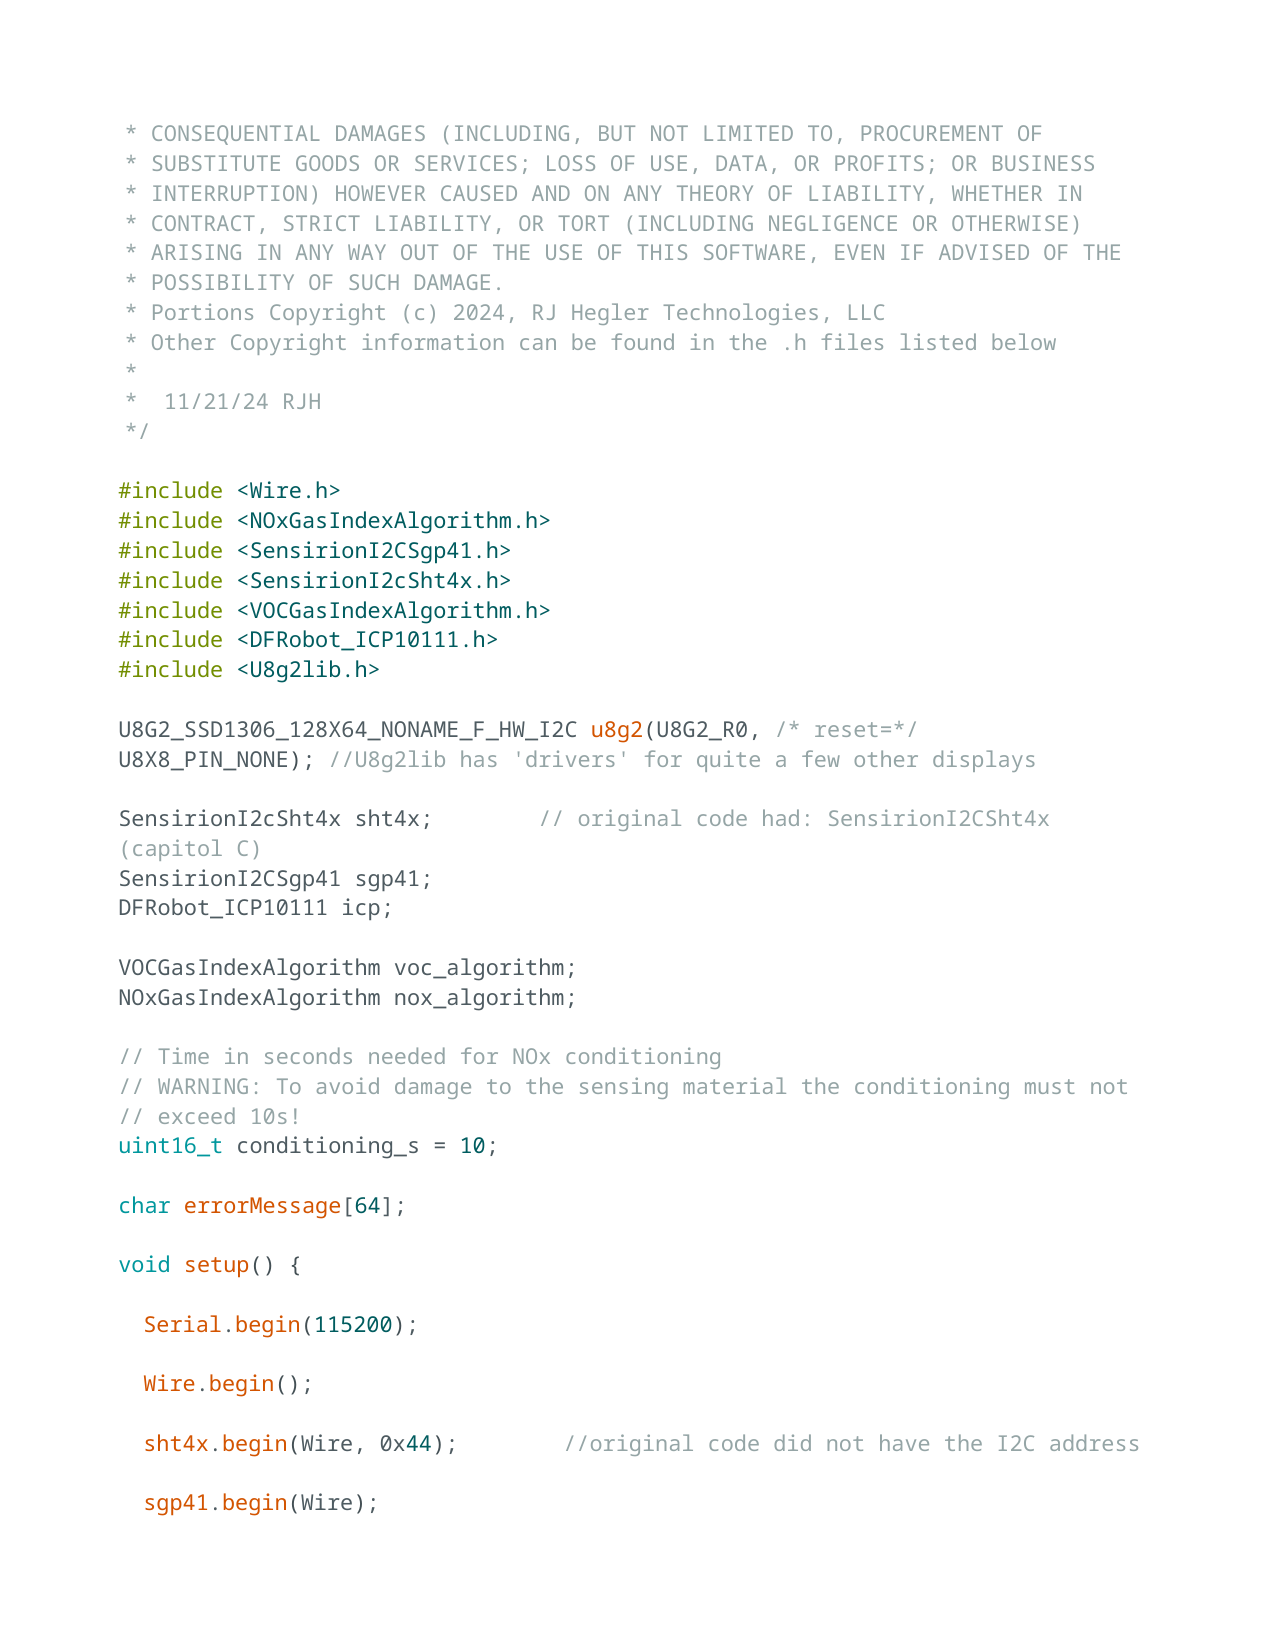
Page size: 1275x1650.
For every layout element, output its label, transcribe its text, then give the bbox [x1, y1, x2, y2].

text #include <VOCGasIndexAlgorithm.h> [118, 595, 1157, 624]
text Serial.begin(115200); [118, 1309, 1157, 1339]
text #include <DFRobot_ICP10111.h> [118, 624, 1157, 654]
text * [118, 356, 1157, 386]
text * CONTRACT, STRICT LIABILITY, OR TORT (INCLUDING NEGLIGENCE OR OTHERWISE) [118, 207, 1157, 237]
text sgp41.begin(Wire); [118, 1487, 1157, 1517]
text #include <U8g2lib.h> [118, 654, 1157, 684]
text * ARISING IN ANY WAY OUT OF THE USE OF THIS SOFTWARE, EVEN IF ADVISED OF THE [118, 237, 1157, 267]
text * Other Copyright information can be found in the .h files listed below [118, 327, 1157, 356]
text // exceed 10s! [118, 1101, 1157, 1131]
text U8G2_SSD1306_128X64_NONAME_F_HW_I2C u8g2(U8G2_R0, /* reset=*/ U8X8_PIN_NONE); //U8g2lib has 'drivers' for quite a few other displays [118, 714, 1157, 773]
text // Time in seconds needed for NOx conditioning [118, 1041, 1157, 1071]
text sht4x.begin(Wire, 0x44); //original code did not have the I2C address [118, 1428, 1157, 1458]
text */ [118, 416, 1157, 446]
text // WARNING: To avoid damage to the sensing material the conditioning must not [118, 1071, 1157, 1101]
text char errorMessage[64]; [118, 1190, 1157, 1220]
text void setup() { [118, 1249, 1157, 1279]
text * Portions Copyright (c) 2024, RJ Hegler Technologies, LLC [118, 297, 1157, 327]
text SensirionI2CSgp41 sgp41; [118, 863, 1157, 892]
text Wire.begin(); [118, 1368, 1157, 1398]
text * CONSEQUENTIAL DAMAGES (INCLUDING, BUT NOT LIMITED TO, PROCUREMENT OF [118, 118, 1157, 148]
text * POSSIBILITY OF SUCH DAMAGE. [118, 267, 1157, 297]
text #include <Wire.h> [118, 476, 1157, 505]
text SensirionI2cSht4x sht4x; // original code had: SensirionI2CSht4x (capitol C) [118, 803, 1157, 863]
text * 11/21/24 RJH [118, 386, 1157, 416]
text * INTERRUPTION) HOWEVER CAUSED AND ON ANY THEORY OF LIABILITY, WHETHER IN [118, 178, 1157, 207]
text uint16_t conditioning_s = 10; [118, 1131, 1157, 1160]
text VOCGasIndexAlgorithm voc_algorithm; [118, 952, 1157, 982]
text #include <SensirionI2CSgp41.h> [118, 535, 1157, 565]
text #include <SensirionI2cSht4x.h> [118, 565, 1157, 595]
text #include <NOxGasIndexAlgorithm.h> [118, 505, 1157, 535]
text * SUBSTITUTE GOODS OR SERVICES; LOSS OF USE, DATA, OR PROFITS; OR BUSINESS [118, 148, 1157, 178]
text NOxGasIndexAlgorithm nox_algorithm; [118, 982, 1157, 1011]
text DFRobot_ICP10111 icp; [118, 892, 1157, 922]
